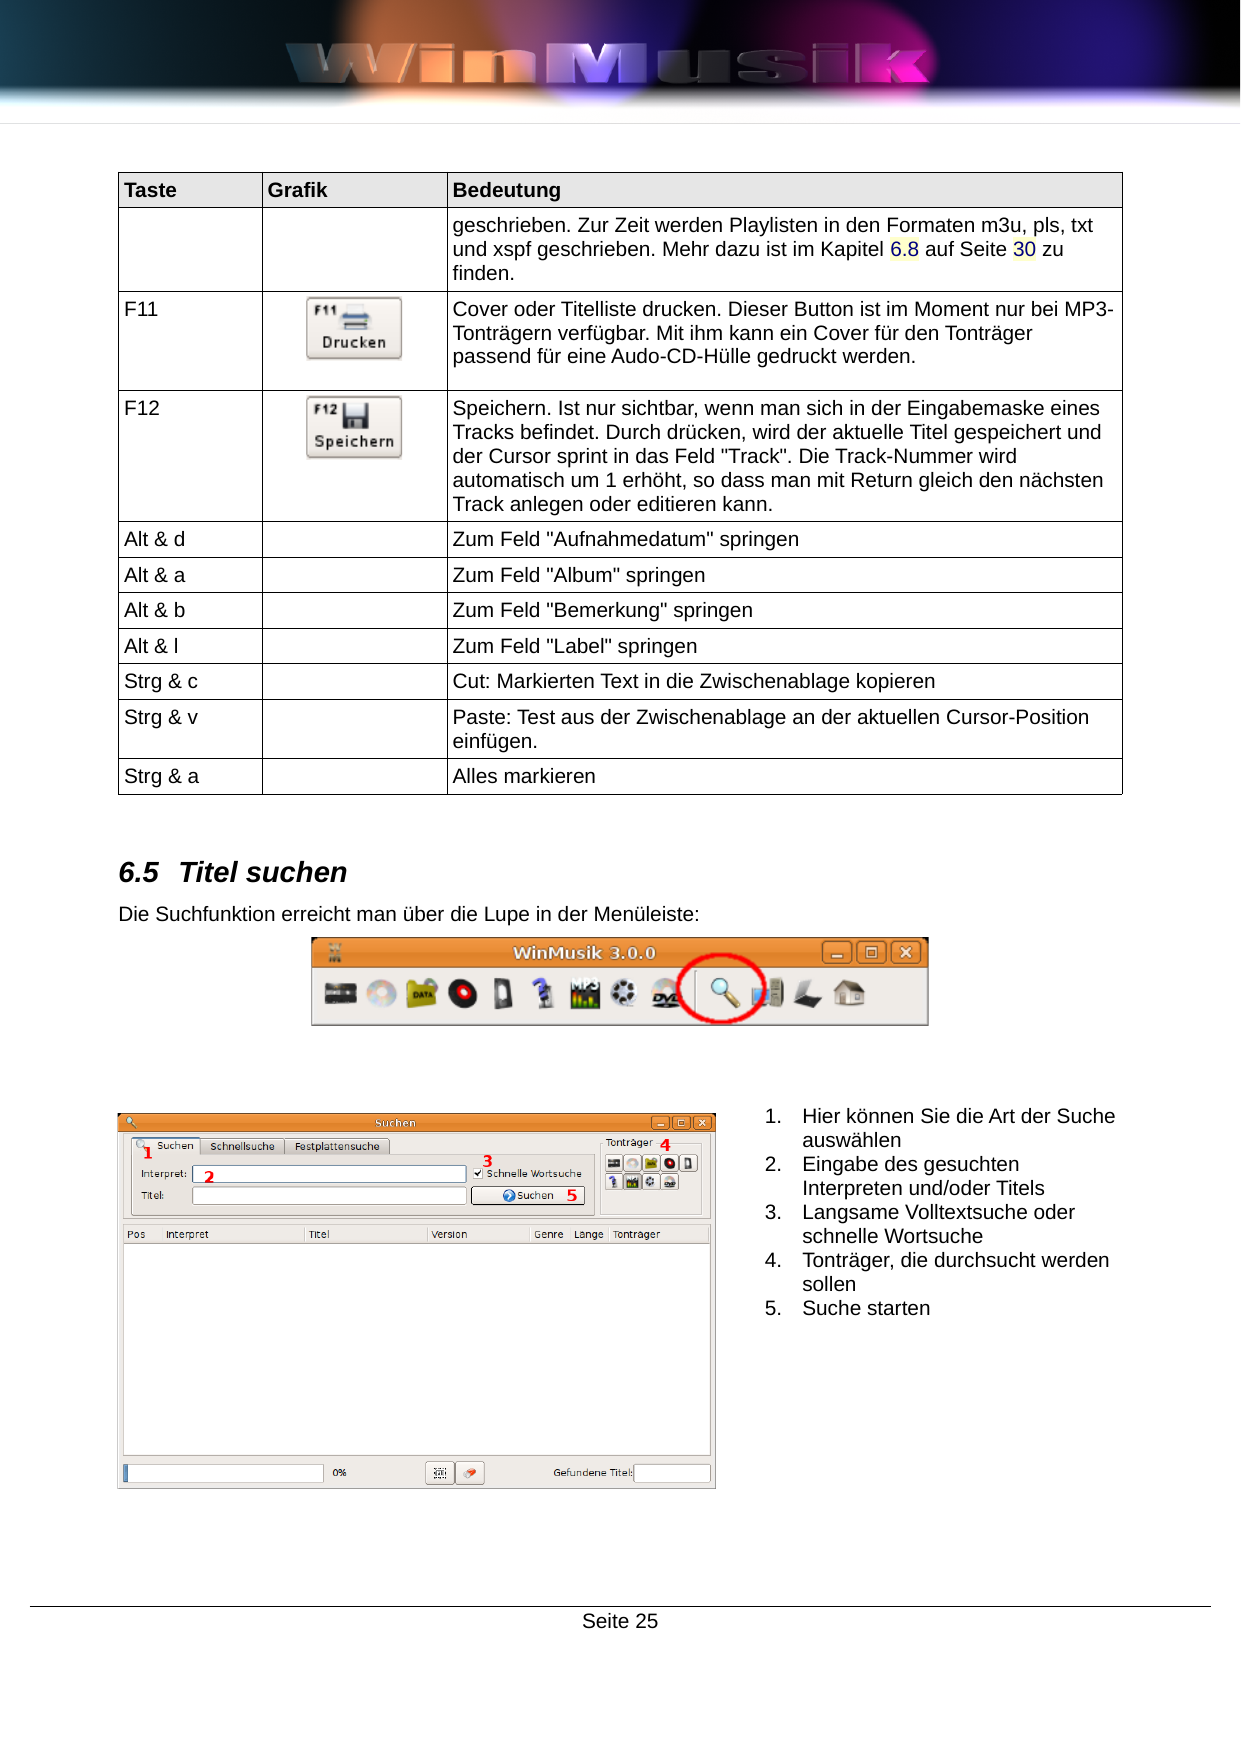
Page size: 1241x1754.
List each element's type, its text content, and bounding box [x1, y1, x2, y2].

table_cell Paste: Test aus der Zwischenablage an der aktuellen Cursor-Position einfügen. [448, 700, 1122, 758]
table_cell [263, 391, 447, 459]
table_cell Zum Feld "Bemerkung" springen [448, 593, 1122, 628]
table_cell Alt & a [119, 558, 262, 592]
table_cell Alt & b [119, 593, 262, 628]
table_cell Speichern. Ist nur sichtbar, wenn man sich in der Eingabemaske eines Tracks befindet. Durch drücken, wird der aktuelle Titel gespeichert und der Cursor sprint in das Feld "Track". Die Track-Nummer wird automatisch um 1 erhöht, so dass man mit Return gleich den nächsten Track anlegen oder editieren kann. [448, 391, 1122, 521]
subtitle Titel suchen [118, 855, 1122, 889]
picture [311, 937, 929, 1026]
table_cell Alt & d [119, 522, 262, 557]
table_cell F12 [119, 391, 262, 521]
table_header Bedeutung [448, 173, 1122, 207]
table_cell Strg & a [119, 759, 262, 794]
table_cell geschrieben. Zur Zeit werden Playlisten in den Formaten m3u, pls, txt und xspf geschrieben. Mehr dazu ist im Kapitel 6.8 auf Seite 30 zu finden. [448, 208, 1122, 291]
table_cell [263, 629, 447, 663]
table_cell Alt & l [119, 629, 262, 663]
table_cell [263, 522, 447, 557]
table_cell Cut: Markierten Text in die Zwischenablage kopieren [448, 664, 1122, 699]
table_header Taste [119, 173, 262, 207]
text Die Suchfunktion erreicht man über die Lupe in der Menüleiste: [118, 901, 1122, 925]
table_cell [263, 460, 447, 521]
table_cell [263, 664, 447, 699]
table_cell [263, 759, 447, 794]
table_cell Strg & v [119, 700, 262, 758]
table_cell Zum Feld "Album" springen [448, 558, 1122, 592]
table_cell Zum Feld "Label" springen [448, 629, 1122, 663]
table_cell F11 [119, 292, 262, 390]
table_cell Strg & c [119, 664, 262, 699]
picture [306, 296, 403, 361]
table_cell [263, 208, 447, 291]
table_header [118, 1099, 721, 1519]
table_header Hier können Sie die Art der Suche auswählen Eingabe des gesuchten Interpreten und/oder Titels Langsame Volltextsuche oder schnelle Wortsuche Tonträger, die durchsucht werden sollen Suche starten [721, 1099, 1122, 1519]
table_cell Zum Feld "Aufnahmedatum" springen [448, 522, 1122, 557]
table_cell [263, 558, 447, 592]
table_header Grafik [263, 173, 447, 207]
table_cell [263, 593, 447, 628]
table_cell Cover oder Titelliste drucken. Dieser Button ist im Moment nur bei MP3-Tonträgern verfügbar. Mit ihm kann ein Cover für den Tonträger passend für eine Audo-CD-Hülle gedruckt werden. [448, 292, 1122, 390]
picture [306, 395, 403, 460]
table_cell [119, 208, 262, 291]
table_cell [263, 700, 447, 758]
table_cell [263, 292, 447, 390]
table_cell Alles markieren [448, 759, 1122, 794]
picture [117, 1113, 716, 1489]
